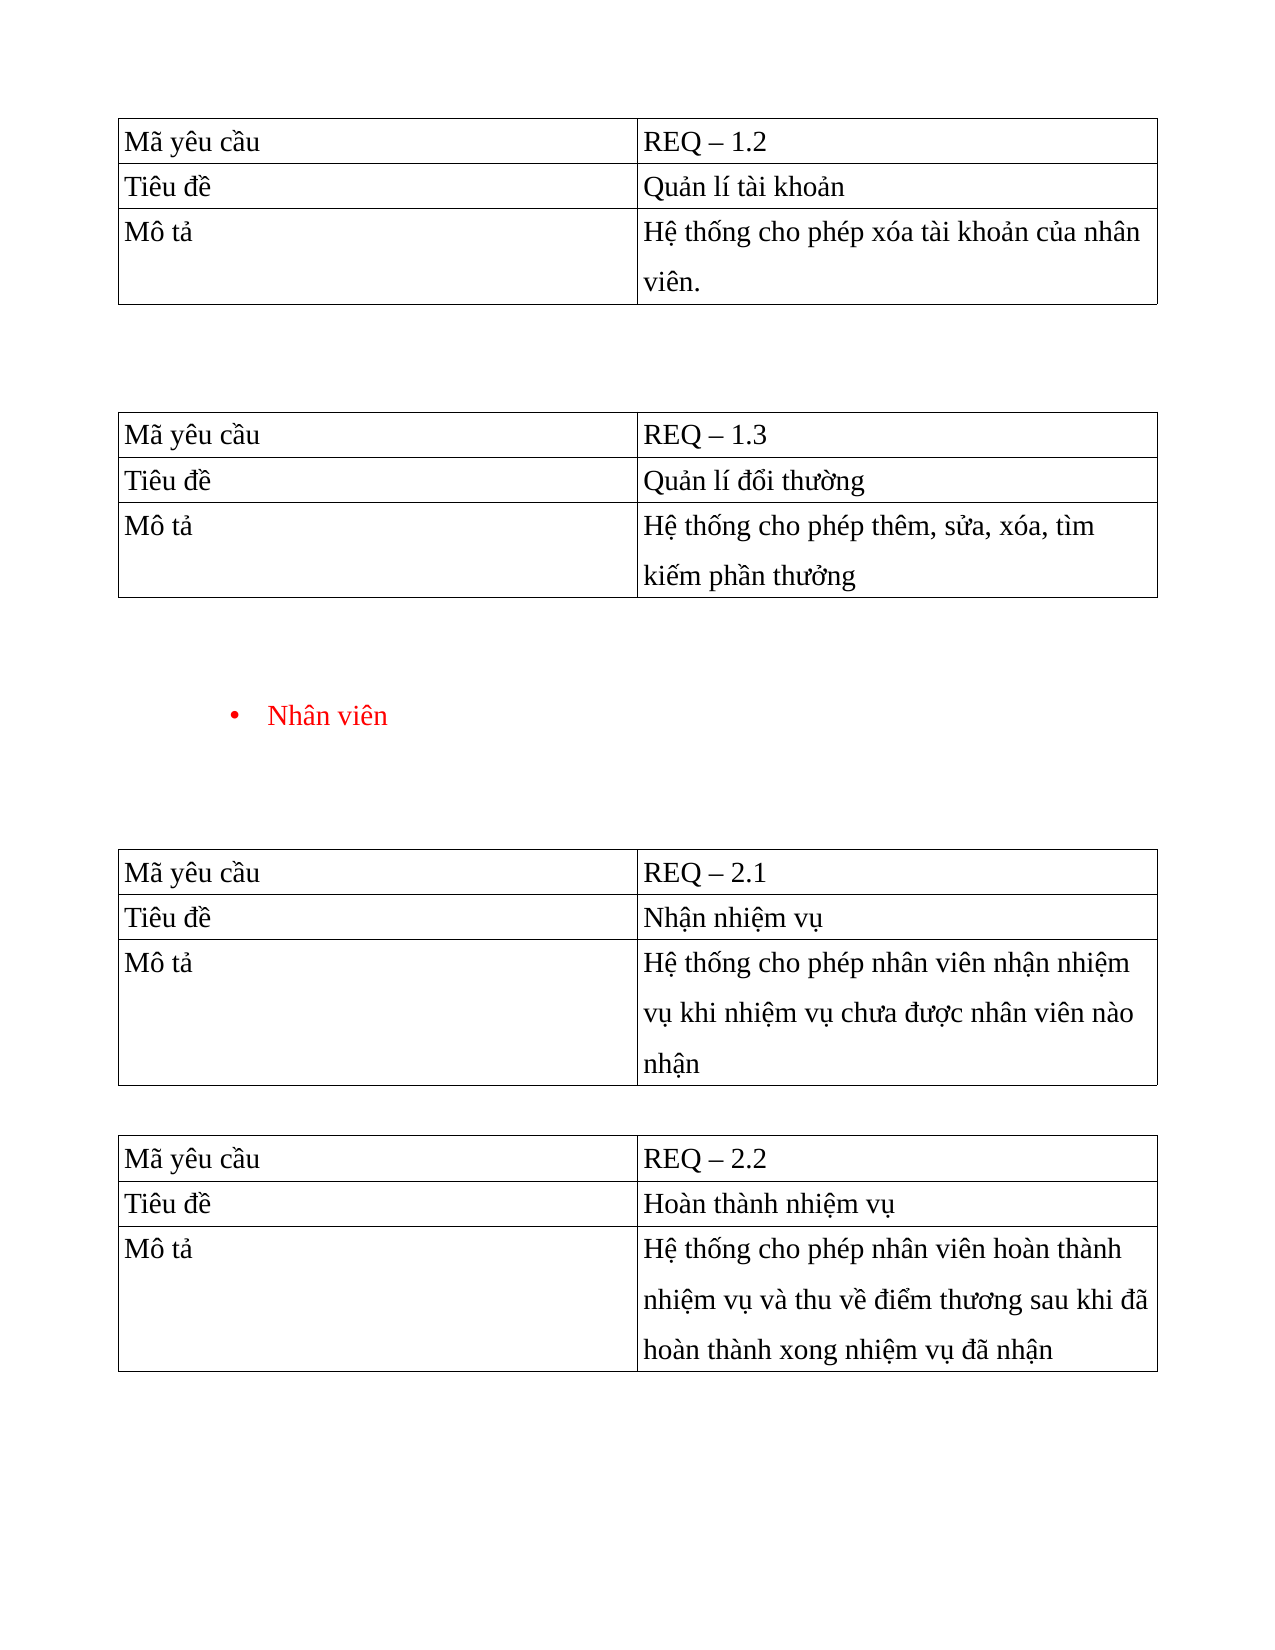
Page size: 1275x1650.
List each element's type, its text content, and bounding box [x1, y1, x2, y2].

table_header REQ – 2.2 [638, 1136, 1157, 1181]
table_header REQ – 1.2 [638, 119, 1157, 163]
table_cell Mô tả [119, 503, 637, 597]
table_cell Tiêu đề [119, 895, 637, 939]
table_cell Tiêu đề [119, 1182, 637, 1226]
table_cell Quản lí tài khoản [638, 164, 1157, 208]
table_cell Hệ thống cho phép xóa tài khoản của nhân viên. [638, 209, 1157, 304]
table_header Mã yêu cầu [119, 119, 637, 163]
table_header Mã yêu cầu [119, 850, 637, 894]
table_header Mã yêu cầu [119, 413, 637, 457]
table_cell Tiêu đề [119, 164, 637, 208]
table_cell Nhận nhiệm vụ [638, 895, 1157, 939]
table_cell Hệ thống cho phép thêm, sửa, xóa, tìm kiếm phần thưởng [638, 503, 1157, 597]
table_header REQ – 1.3 [638, 413, 1157, 457]
table_cell Hệ thống cho phép nhân viên hoàn thành nhiệm vụ và thu về điểm thương sau khi đã hoàn thành xong nhiệm vụ đã nhận [638, 1227, 1157, 1371]
table_header REQ – 2.1 [638, 850, 1157, 894]
table_cell Hoàn thành nhiệm vụ [638, 1182, 1157, 1226]
table_cell Mô tả [119, 209, 637, 304]
list Nhân viên [229, 698, 1157, 732]
table_header Mã yêu cầu [119, 1136, 637, 1181]
table_cell Quản lí đổi thường [638, 458, 1157, 502]
table_cell Mô tả [119, 1227, 637, 1371]
table_cell Mô tả [119, 940, 637, 1085]
table_cell Tiêu đề [119, 458, 637, 502]
table_cell Hệ thống cho phép nhân viên nhận nhiệm vụ khi nhiệm vụ chưa được nhân viên nào nhận [638, 940, 1157, 1085]
